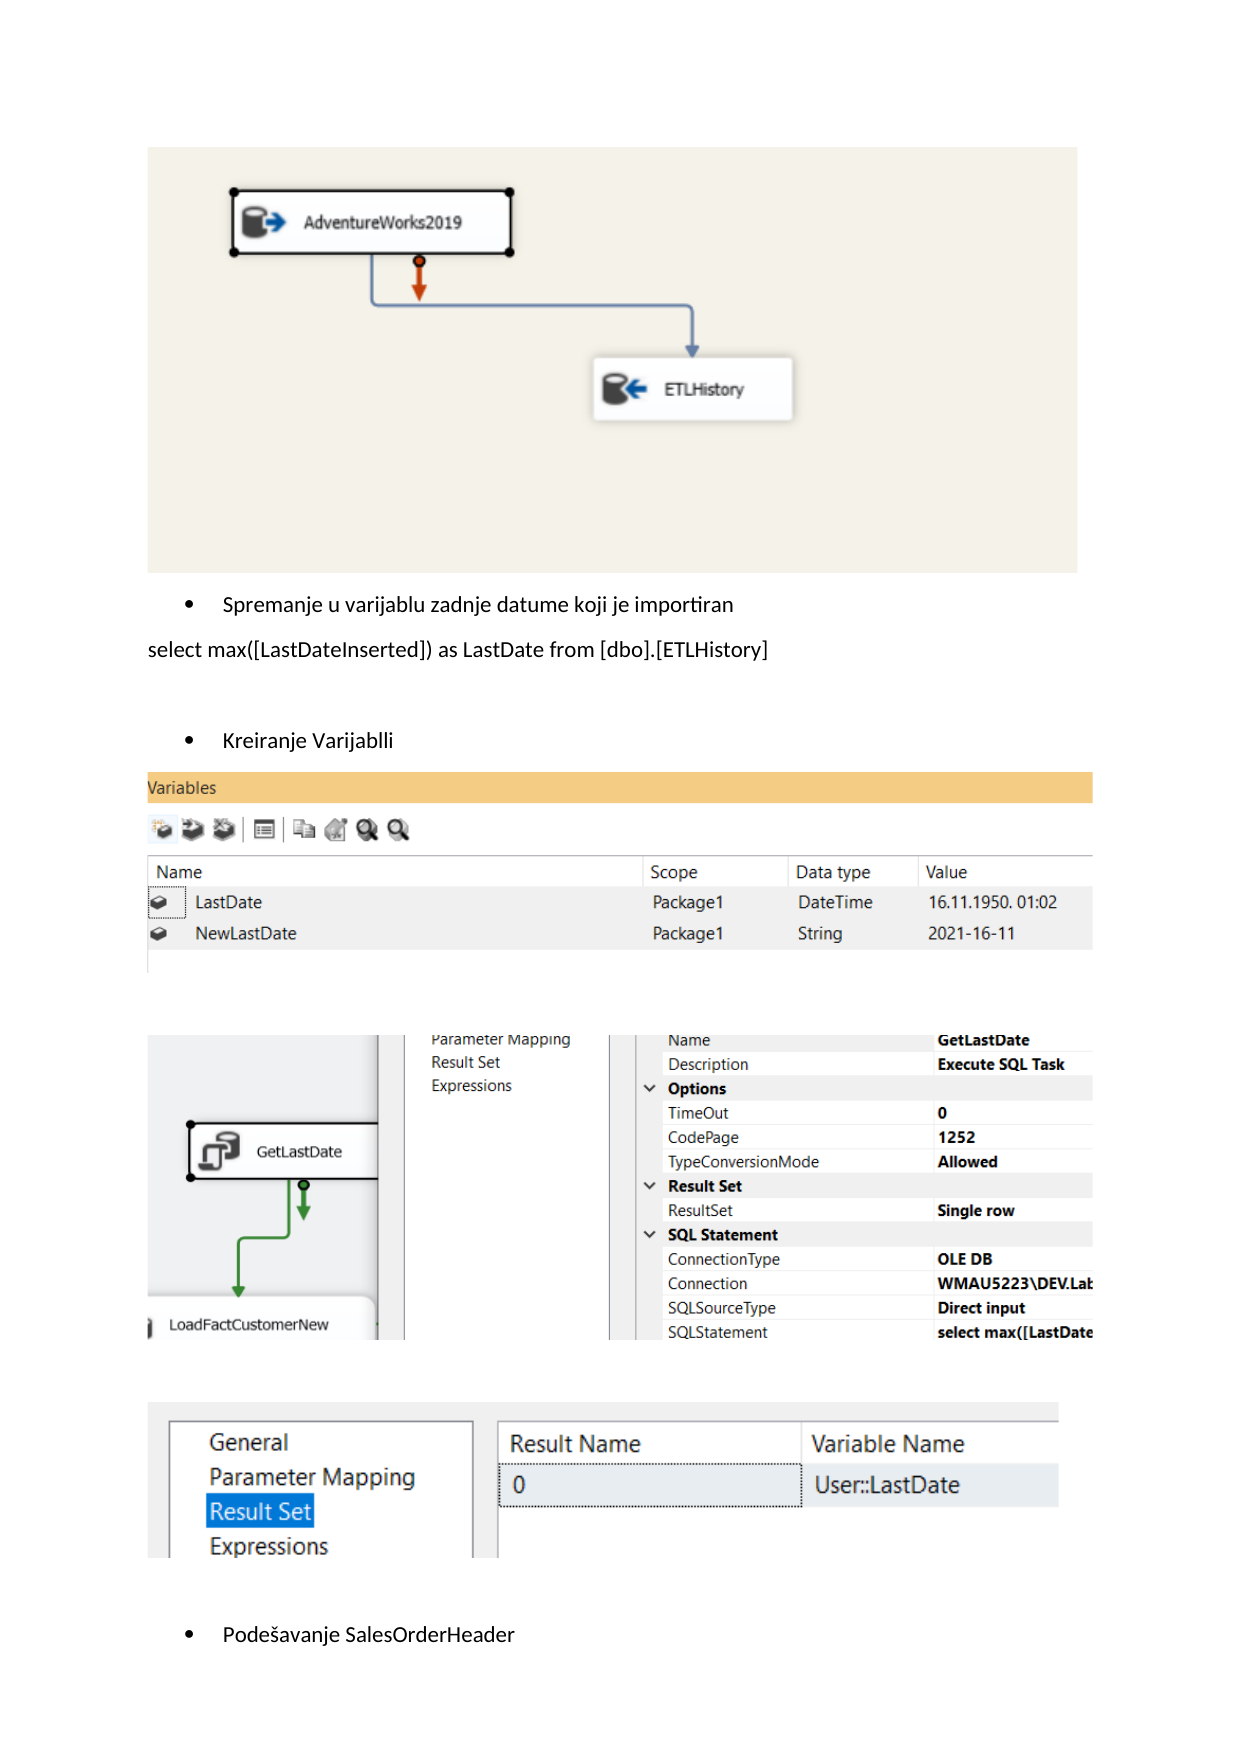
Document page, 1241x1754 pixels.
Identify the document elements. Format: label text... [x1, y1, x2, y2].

text select max([LastDateInserted]) as LastDate from [dbo].[ETLHistory] [148, 636, 1093, 664]
list Kreiranje Varijablli [185, 727, 1093, 755]
list Spremanje u varijablu zadnje datume koji je importiran [185, 590, 1093, 618]
list Podešavanje SalesOrderHeader [185, 1620, 1093, 1648]
